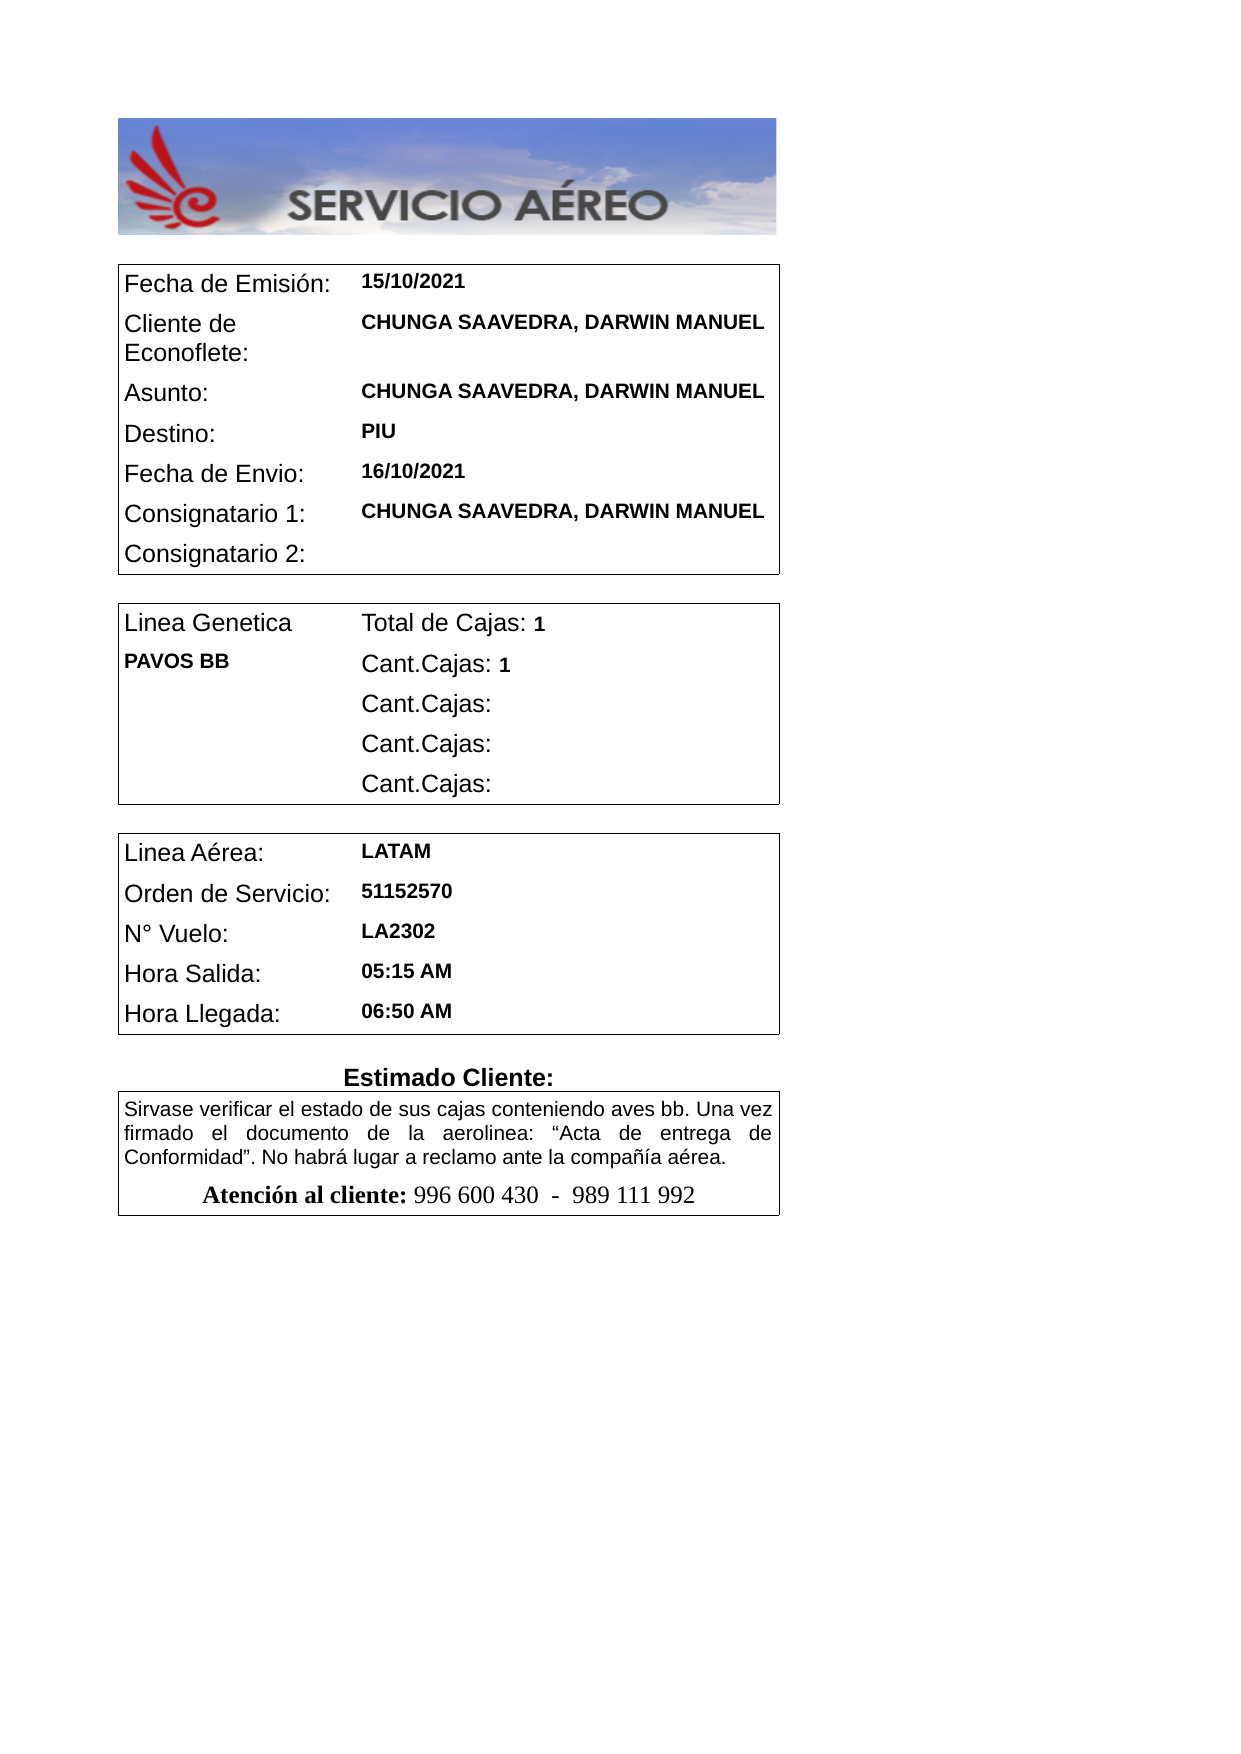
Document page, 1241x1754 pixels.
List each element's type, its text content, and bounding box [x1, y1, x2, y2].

table_cell 05:15 AM [356, 953, 779, 993]
table_cell PIU [356, 413, 779, 453]
table_cell [356, 805, 779, 833]
table_cell Linea Aérea: [119, 834, 356, 873]
table_cell Cant.Cajas: [356, 764, 779, 804]
table_cell [356, 575, 779, 603]
table_cell Consignatario 2: [119, 534, 356, 574]
table_cell LA2302 [356, 913, 779, 953]
table_cell Cant.Cajas: [356, 683, 779, 723]
table_cell [119, 764, 356, 804]
table_cell Fecha de Envio: [119, 453, 356, 493]
table_cell Estimado Cliente: [118, 1035, 779, 1091]
table_cell Cant.Cajas: [356, 723, 779, 763]
table_cell Orden de Servicio: [119, 873, 356, 913]
table_cell Sirvase verificar el estado de sus cajas conteniendo aves bb. Una vez firmado el documento de la aerolinea: “Acta de entrega de Conformidad”. No habrá lugar a reclamo ante la compañía aérea. [119, 1092, 779, 1175]
table_header 15/10/2021 [356, 265, 779, 304]
table_cell PAVOS BB [119, 643, 356, 683]
table_cell Destino: [119, 413, 356, 453]
table_cell Hora Llegada: [119, 994, 356, 1034]
table_cell CHUNGA SAAVEDRA, DARWIN MANUEL [356, 493, 779, 533]
table_cell Asunto: [119, 373, 356, 413]
table_cell CHUNGA SAAVEDRA, DARWIN MANUEL [356, 373, 779, 413]
table_cell N° Vuelo: [119, 913, 356, 953]
table_cell [119, 723, 356, 763]
table_cell Cant.Cajas: 1 [356, 643, 779, 683]
table_cell Linea Genetica [119, 604, 356, 643]
table_cell LATAM [356, 834, 779, 873]
table_cell Consignatario 1: [119, 493, 356, 533]
table_cell [119, 683, 356, 723]
table_cell [356, 534, 779, 574]
table_cell 06:50 AM [356, 994, 779, 1034]
table_cell 51152570 [356, 873, 779, 913]
picture [118, 118, 777, 235]
table_cell 16/10/2021 [356, 453, 779, 493]
table_cell [118, 805, 356, 833]
table_cell Hora Salida: [119, 953, 356, 993]
table_cell Atención al cliente: 996 600 430 - 989 111 992 [119, 1175, 779, 1215]
table_cell Total de Cajas: 1 [356, 604, 779, 643]
table_cell CHUNGA SAAVEDRA, DARWIN MANUEL [356, 304, 779, 373]
table_cell Cliente de Econoflete: [119, 304, 356, 373]
table_header Fecha de Emisión: [119, 265, 356, 304]
table_cell [118, 575, 356, 603]
